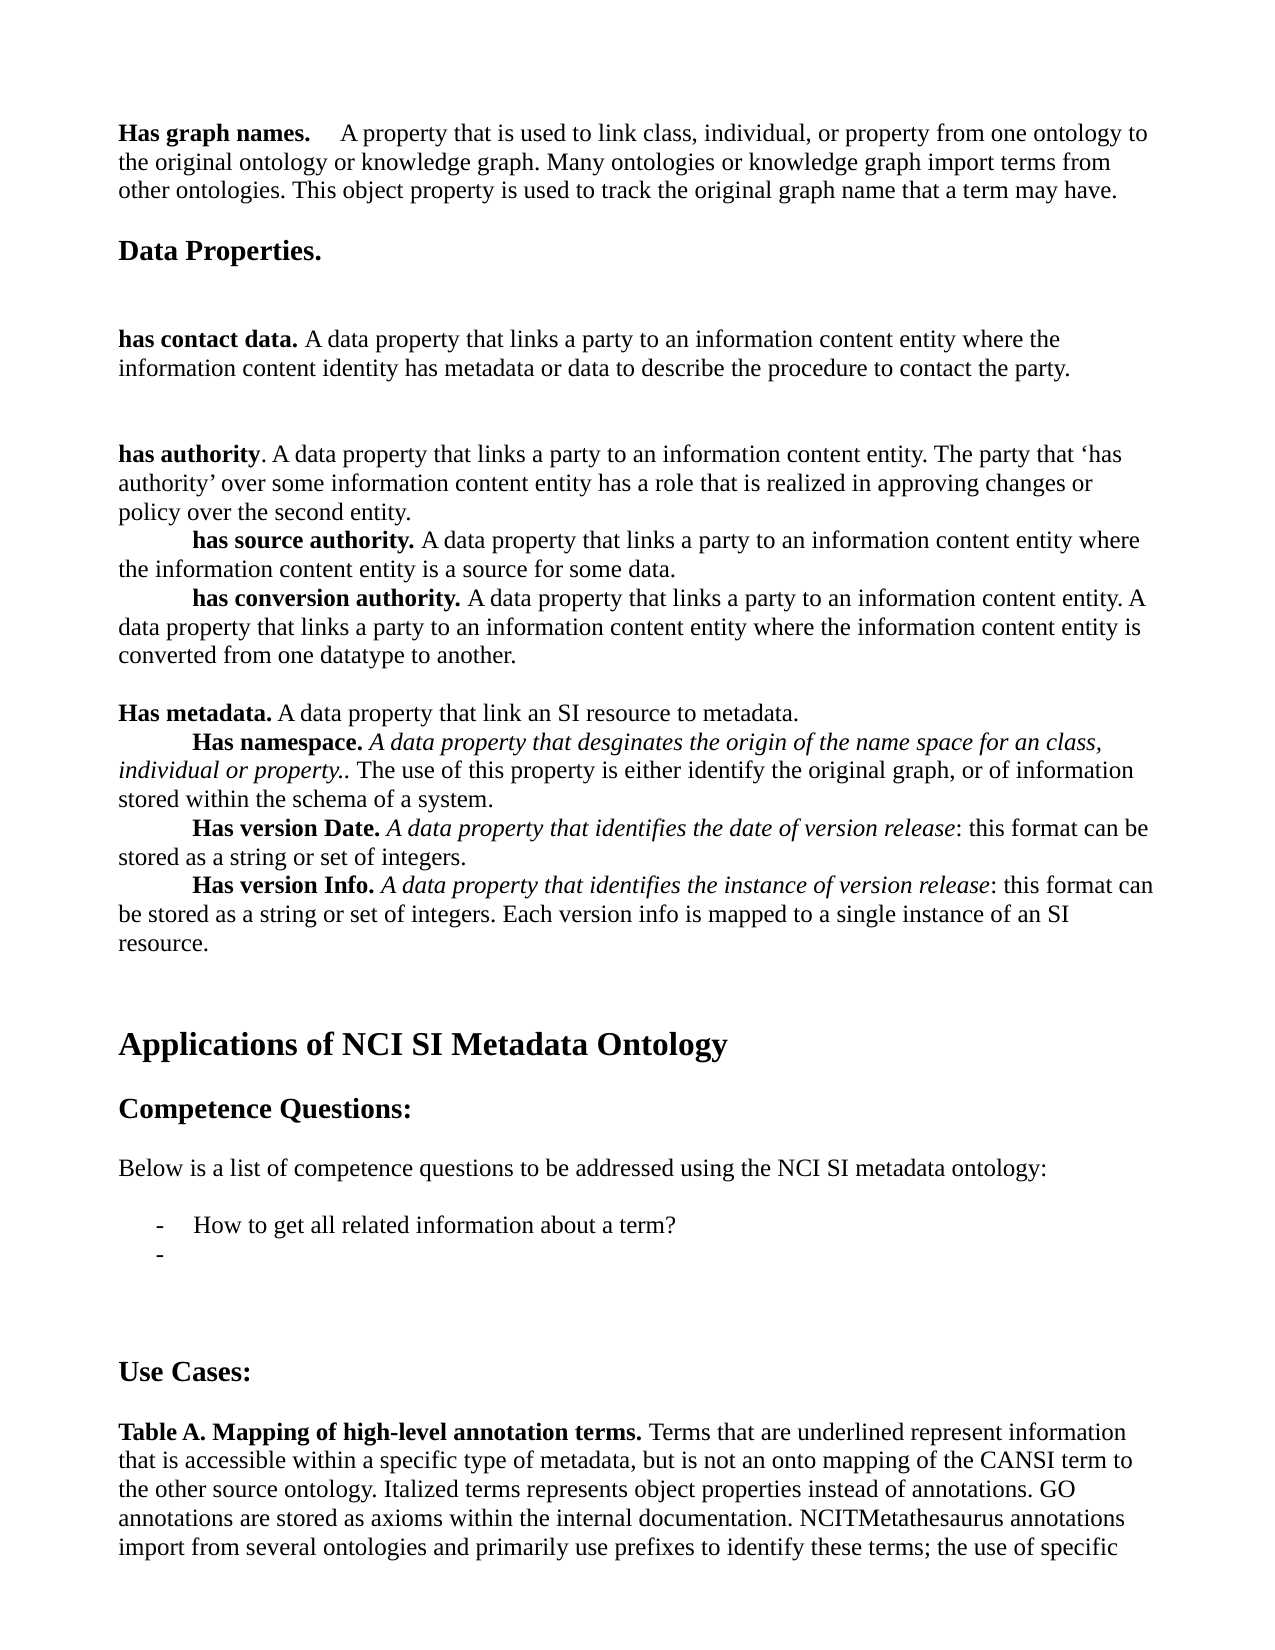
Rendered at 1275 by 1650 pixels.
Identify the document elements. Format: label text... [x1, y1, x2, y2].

text Has version Info. A data property that identifies the instance of version release: this format can be stored as a string or set of integers. Each version info is mapped to a single instance of an SI resource. [118, 870, 1157, 957]
text has conversion authority. A data property that links a party to an information content entity. A data property that links a party to an information content entity where the information content entity is converted from one datatype to another. [118, 583, 1157, 669]
text Has metadata. A data property that link an SI resource to metadata. [118, 698, 1157, 727]
text has contact data. A data property that links a party to an information content entity where the information content identity has metadata or data to describe the procedure to contact the party. [118, 324, 1157, 382]
text Data Properties. [118, 233, 1157, 267]
text Use Cases: [118, 1354, 1157, 1388]
text Has version Date. A data property that identifies the date of version release: this format can be stored as a string or set of integers. [118, 813, 1157, 870]
text Applications of NCI SI Metadata Ontology [118, 1024, 1157, 1062]
text Table A. Mapping of high-level annotation terms. Terms that are underlined represent information that is accessible within a specific type of metadata, but is not an onto mapping of the CANSI term to the other source ontology. Italized terms represents object properties instead of annotations. GO annotations are stored as axioms within the internal documentation. NCITMetathesaurus annotations import from several ontologies and primarily use prefixes to identify these terms; the use of specific [118, 1417, 1157, 1560]
text has source authority. A data property that links a party to an information content entity where the information content entity is a source for some data. [118, 525, 1157, 583]
text Below is a list of competence questions to be addressed using the NCI SI metadata ontology: [118, 1153, 1157, 1182]
text Has namespace. A data property that desginates the origin of the name space for an class, individual or property.. The use of this property is either identify the original graph, or of information stored within the schema of a system. [118, 727, 1157, 813]
list How to get all related information about a term? [156, 1211, 1157, 1239]
text has authority. A data property that links a party to an information content entity. The party that ‘has authority’ over some information content entity has a role that is realized in approving changes or policy over the second entity. [118, 439, 1157, 525]
text Has graph names. A property that is used to link class, individual, or property from one ontology to the original ontology or knowledge graph. Many ontologies or knowledge graph import terms from other ontologies. This object property is used to track the original graph name that a term may have. [118, 118, 1157, 204]
text Competence Questions: [118, 1091, 1157, 1124]
